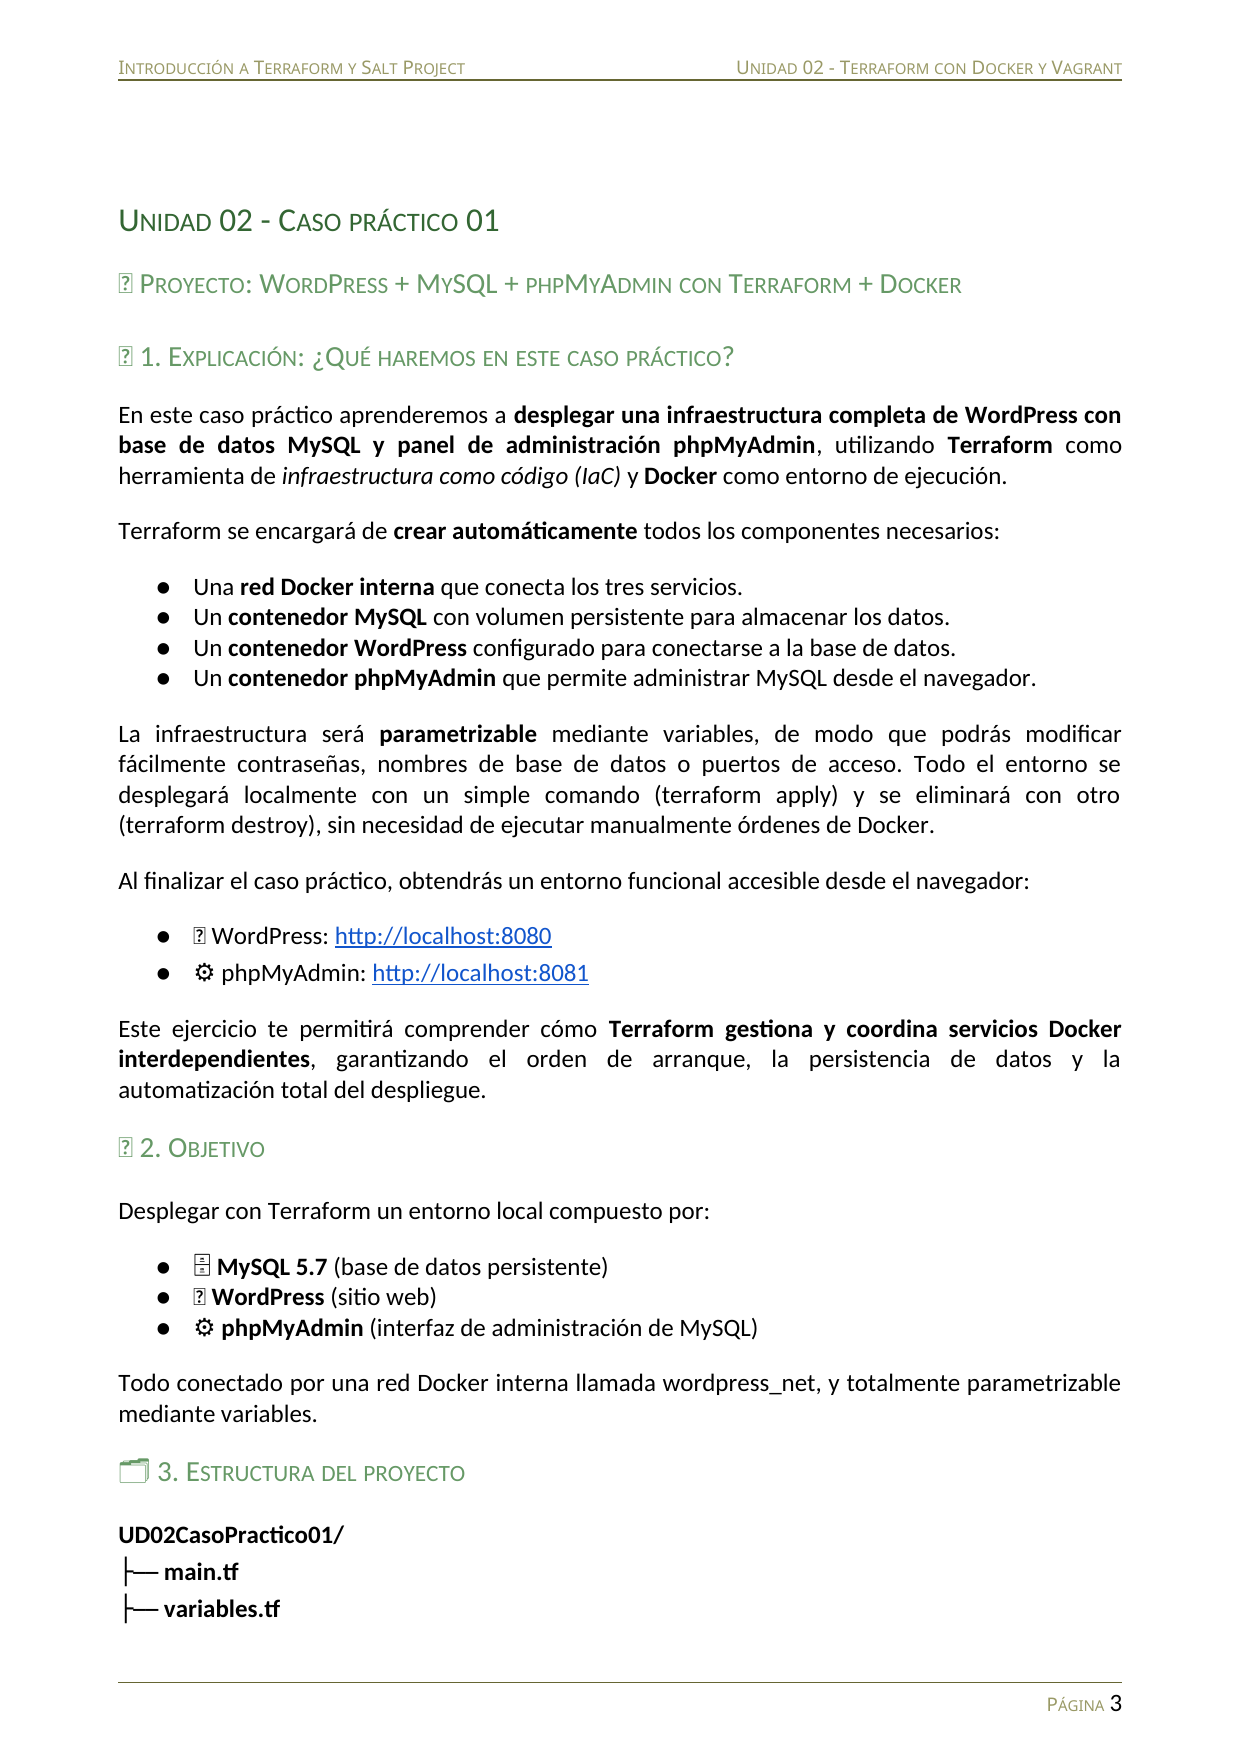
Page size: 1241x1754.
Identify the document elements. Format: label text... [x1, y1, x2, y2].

text UD02CasoPractico01/ [118, 1519, 1122, 1549]
subtitle 🗂️ 3. Estructura del proyecto [118, 1453, 1122, 1489]
list 🗄️ MySQL 5.7 (base de datos persistente) [156, 1251, 1122, 1281]
subtitle 🎯 2. Objetivo [118, 1129, 1122, 1165]
text Unidad 02 - Caso práctico 01 [118, 199, 1122, 240]
list Un contenedor phpMyAdmin que permite administrar MySQL desde el navegador. [156, 662, 1122, 693]
text Terraform se encargará de crear automáticamente todos los componentes necesarios: [118, 515, 1122, 546]
text Desplegar con Terraform un entorno local compuesto por: [118, 1195, 1122, 1226]
list Un contenedor WordPress configurado para conectarse a la base de datos. [156, 632, 1122, 662]
subtitle 🔥 Proyecto: WordPress + MySQL + phpMyAdmin con Terraform + Docker [118, 265, 1122, 301]
text La infraestructura será parametrizable mediante variables, de modo que podrás modificar fácilmente contraseñas, nombres de base de datos o puertos de acceso. Todo el entorno se desplegará localmente con un simple comando (terraform apply) y se eliminará con otro (terraform destroy), sin necesidad de ejecutar manualmente órdenes de Docker. [118, 718, 1122, 840]
list 🌐 WordPress: http://localhost:8080 [156, 921, 1122, 951]
text Este ejercicio te permitirá comprender cómo Terraform gestiona y coordina servicios Docker interdependientes, garantizando el orden de arranque, la persistencia de datos y la automatización total del despliegue. [118, 1013, 1122, 1104]
text Al finalizar el caso práctico, obtendrás un entorno funcional accesible desde el navegador: [118, 865, 1122, 896]
text Todo conectado por una red Docker interna llamada wordpress_net, y totalmente parametrizable mediante variables. [118, 1367, 1122, 1428]
list 🌐 WordPress (sitio web) [156, 1281, 1122, 1312]
text En este caso práctico aprenderemos a desplegar una infraestructura completa de WordPress con base de datos MySQL y panel de administración phpMyAdmin, utilizando Terraform como herramienta de infraestructura como código (IaC) y Docker como entorno de ejecución. [118, 399, 1122, 490]
text ├── main.tf [118, 1556, 1122, 1586]
subtitle 📘 1. Explicación: ¿Qué haremos en este caso práctico? [118, 338, 1122, 374]
list ⚙️ phpMyAdmin: http://localhost:8081 [156, 957, 1122, 988]
list ⚙️ phpMyAdmin (interfaz de administración de MySQL) [156, 1312, 1122, 1342]
list Una red Docker interna que conecta los tres servicios. [156, 571, 1122, 601]
list Un contenedor MySQL con volumen persistente para almacenar los datos. [156, 601, 1122, 632]
text ├── variables.tf [118, 1593, 1122, 1623]
